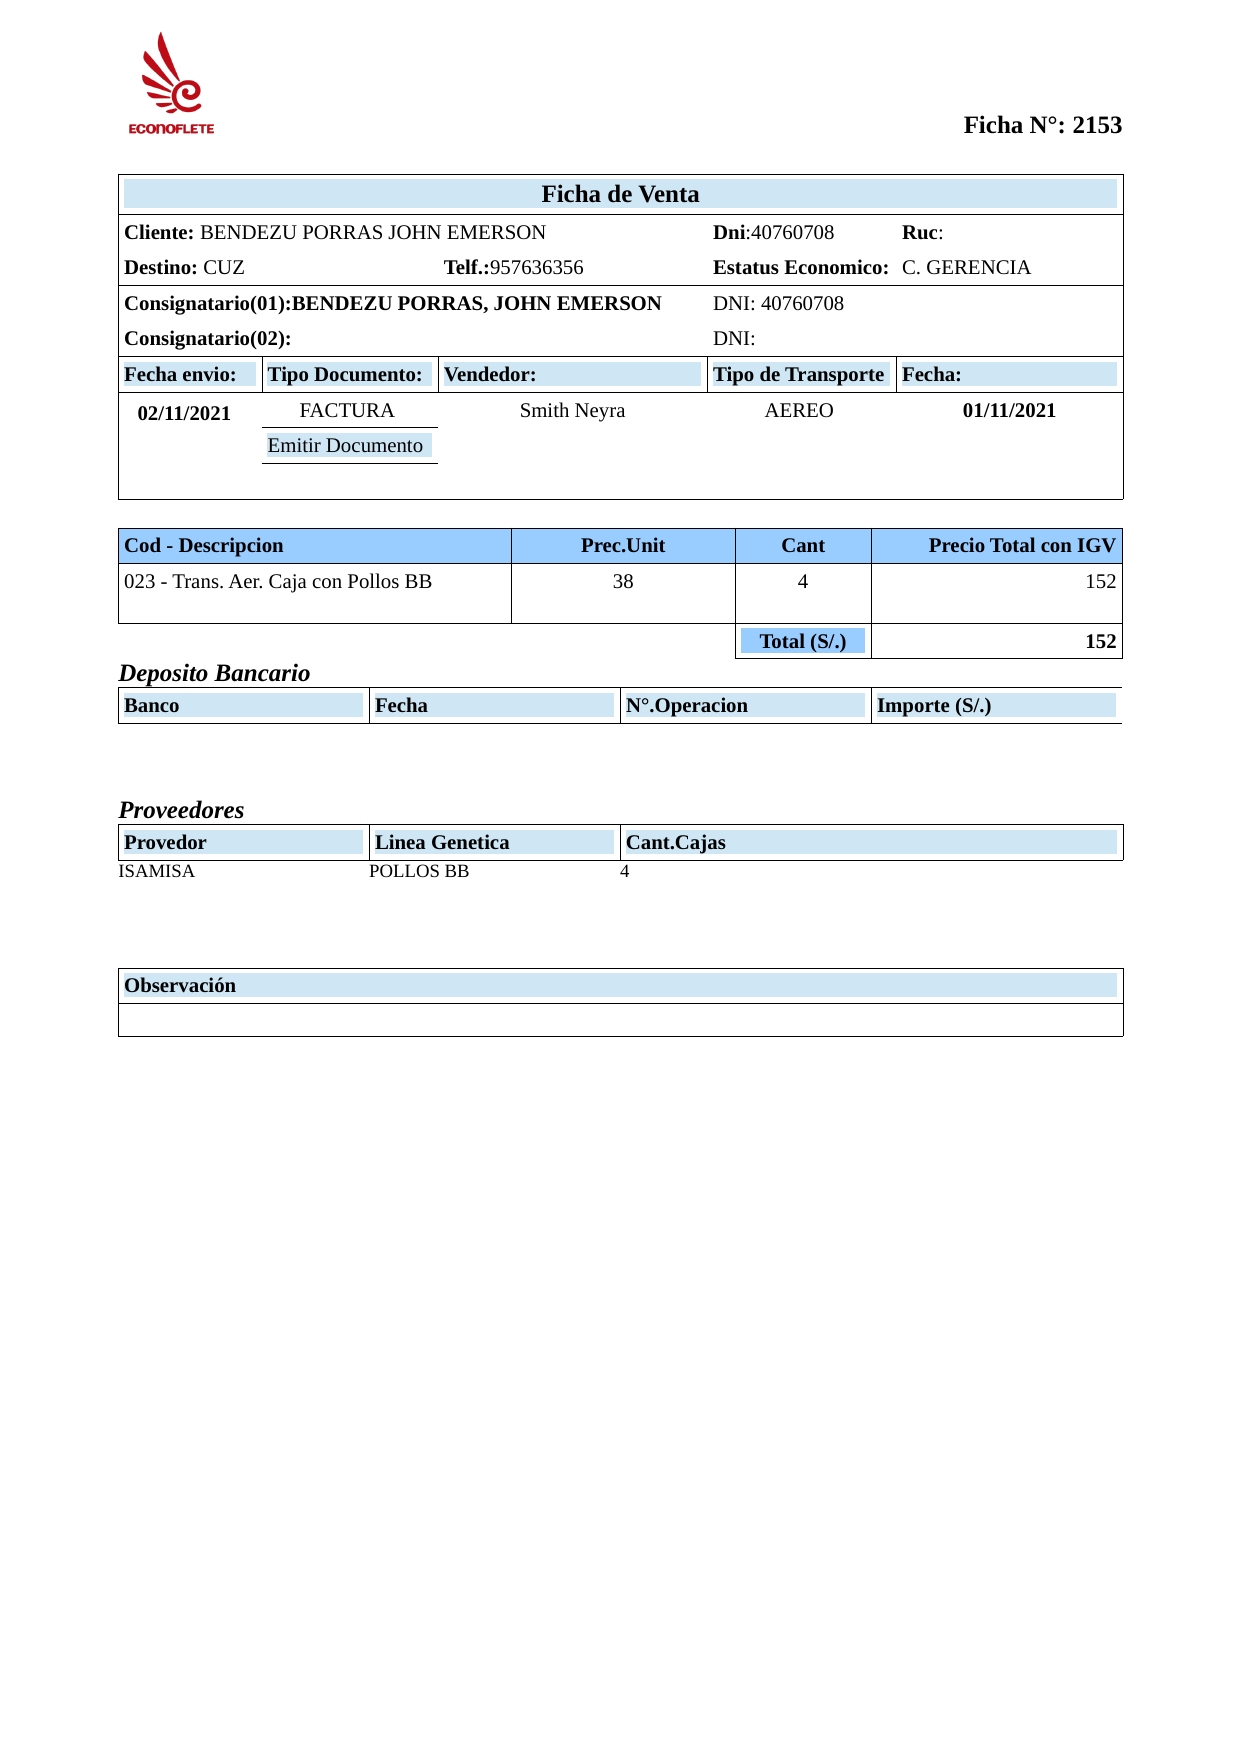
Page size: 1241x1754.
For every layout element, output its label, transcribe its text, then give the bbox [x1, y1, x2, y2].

table_cell [620, 771, 871, 795]
table_cell Vendedor: [439, 357, 707, 392]
table_header Observación [119, 969, 1123, 1003]
table_header Linea Genetica [370, 825, 620, 859]
table_cell [118, 771, 369, 795]
table_cell 023 - Trans. Aer. Caja con Pollos BB [119, 564, 511, 623]
table_cell [118, 881, 369, 903]
table_cell [262, 464, 438, 498]
table_cell [369, 903, 620, 924]
table_cell [871, 771, 1122, 795]
table_cell [369, 946, 620, 967]
table_cell [511, 624, 735, 658]
table_cell [871, 747, 1122, 771]
table_header Importe (S/.) [872, 688, 1122, 723]
table_cell [118, 747, 369, 771]
table_cell Smith Neyra [438, 393, 707, 498]
table_cell Total (S/.) [736, 624, 871, 658]
table_header Cant [736, 529, 871, 563]
table_header Fecha [370, 688, 620, 723]
table_header N°.Operacion [621, 688, 871, 723]
table_header Cant.Cajas [621, 825, 1123, 859]
table_header Ficha de Venta [119, 175, 1123, 214]
table_cell 4 [736, 564, 871, 623]
table_cell Consignatario(01):BENDEZU PORRAS, JOHN EMERSON [119, 286, 707, 321]
table_cell Fecha: [897, 357, 1123, 392]
table_cell Cliente: BENDEZU PORRAS JOHN EMERSON [119, 215, 707, 249]
table_cell 02/11/2021 [119, 393, 262, 498]
table_cell 152 [872, 564, 1122, 623]
table_cell C. GERENCIA [896, 249, 1123, 285]
table_cell [118, 924, 369, 946]
table_cell [119, 1004, 1123, 1036]
table_cell FACTURA [262, 393, 438, 427]
text Deposito Bancario [118, 658, 1122, 687]
table_cell [118, 724, 369, 747]
table_cell DNI: 40760708 [707, 286, 1123, 321]
table_cell [620, 946, 1123, 967]
table_cell [118, 903, 369, 924]
table_cell [369, 771, 620, 795]
table_cell Destino: CUZ [119, 249, 438, 285]
table_cell [620, 724, 871, 747]
table_cell Tipo de Transporte [708, 357, 896, 392]
table_cell POLLOS BB [369, 861, 620, 881]
table_cell 4 [620, 861, 1123, 881]
table_cell ISAMISA [118, 861, 369, 881]
table_cell [620, 747, 871, 771]
table_cell Telf.:957636356 [438, 249, 707, 285]
table_cell [369, 724, 620, 747]
table_cell [369, 747, 620, 771]
table_cell 38 [512, 564, 735, 623]
table_header Provedor [119, 825, 369, 859]
table_cell Estatus Economico: [707, 249, 896, 285]
table_cell [118, 946, 369, 967]
table_cell [871, 724, 1122, 747]
table_cell 01/11/2021 [896, 393, 1123, 498]
table_cell AEREO [707, 393, 896, 498]
table_cell [620, 903, 1123, 924]
picture [118, 31, 225, 134]
table_cell 152 [872, 624, 1122, 658]
table_cell Emitir Documento [262, 428, 438, 463]
text Proveedores [118, 795, 1122, 824]
table_cell [620, 924, 1123, 946]
table_cell Consignatario(02): [119, 321, 707, 356]
table_cell Tipo Documento: [263, 357, 438, 392]
table_cell Fecha envio: [119, 357, 262, 392]
table_header Precio Total con IGV [872, 529, 1122, 563]
table_cell DNI: [707, 321, 1123, 356]
table_cell [369, 881, 620, 903]
table_header Cod - Descripcion [119, 529, 511, 563]
table_cell [369, 924, 620, 946]
table_cell Ruc: [896, 215, 1123, 249]
table_cell [118, 624, 511, 658]
table_header Banco [119, 688, 369, 723]
table_cell Dni:40760708 [707, 215, 896, 249]
table_cell [620, 881, 1123, 903]
table_header Prec.Unit [512, 529, 735, 563]
